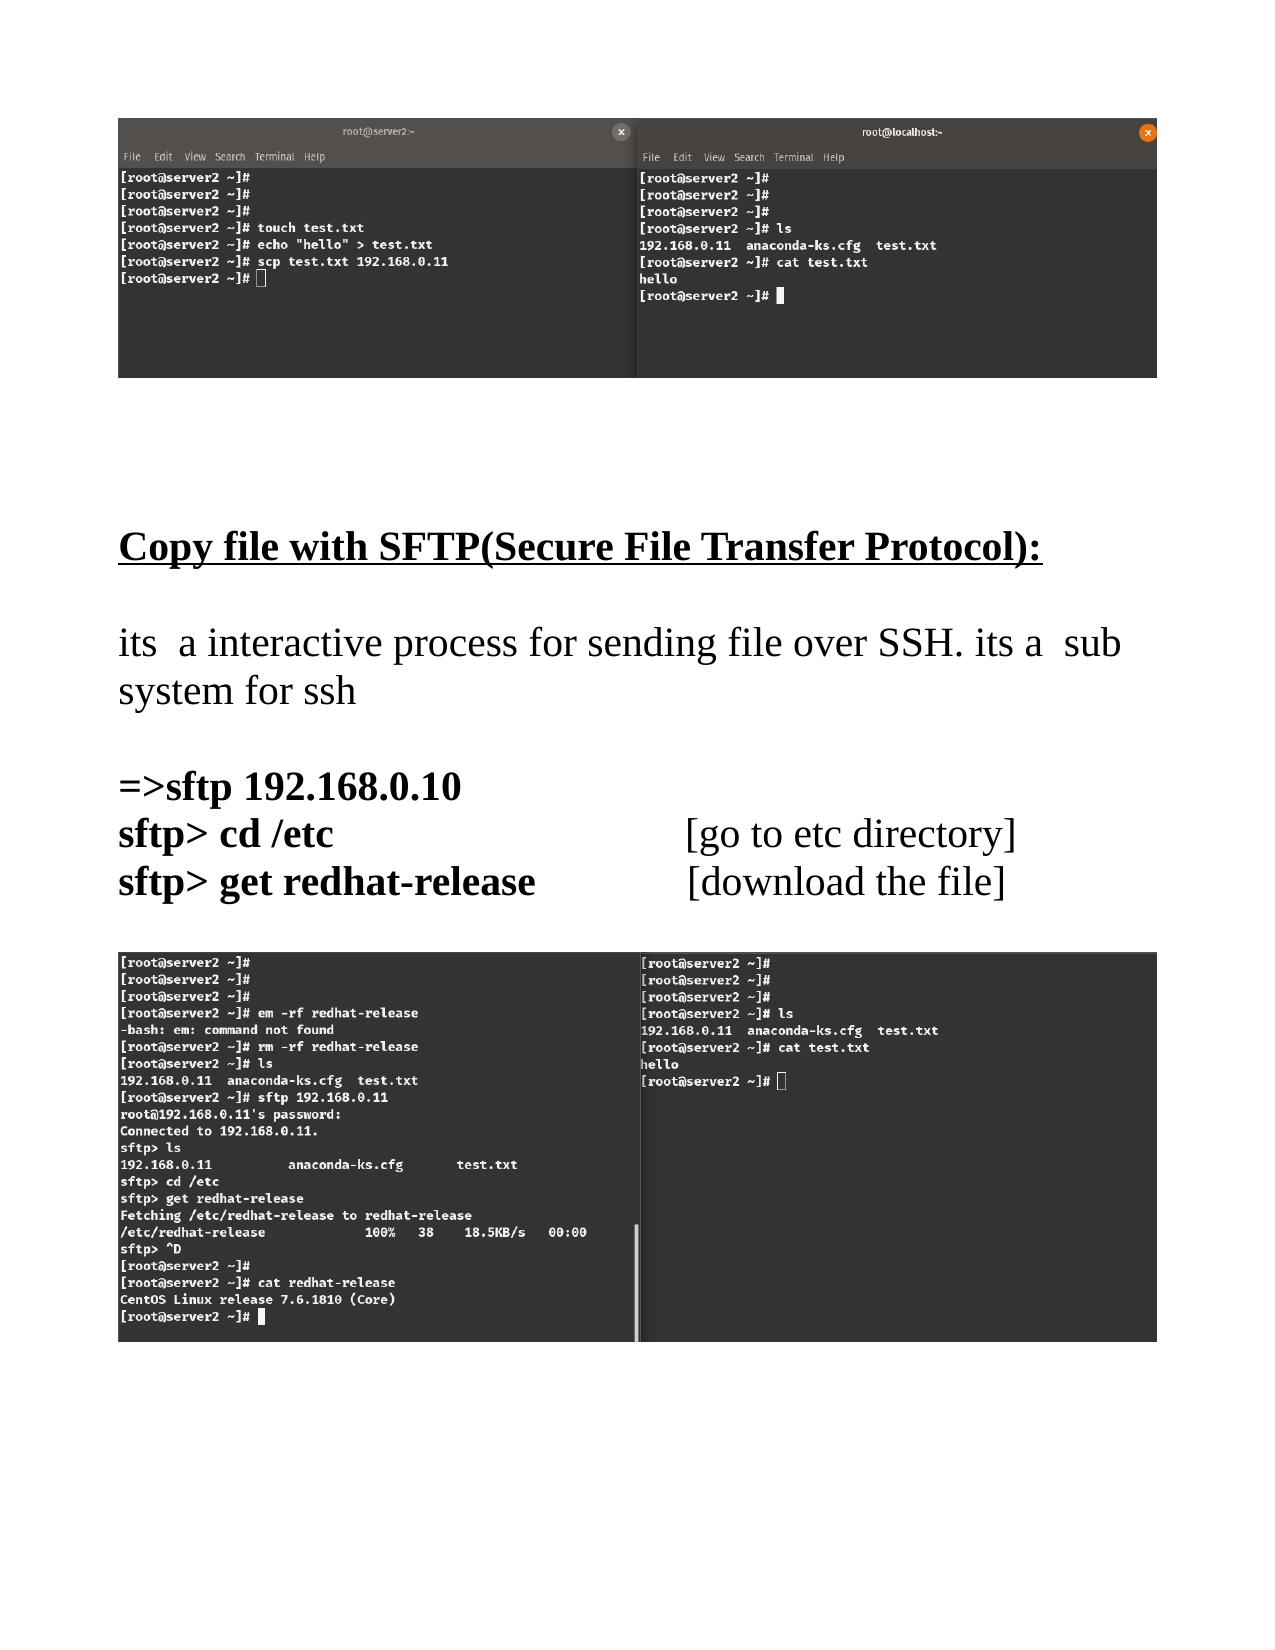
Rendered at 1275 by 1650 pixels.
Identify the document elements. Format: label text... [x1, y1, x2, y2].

picture [118, 952, 1157, 1342]
text sftp> cd /etc [go to etc directory] [118, 809, 1157, 857]
picture [118, 118, 1157, 378]
text Copy file with SFTP(Secure File Transfer Protocol): [118, 521, 1157, 569]
text sftp> get redhat-release [download the file] [118, 857, 1157, 905]
text =>sftp 192.168.0.10 [118, 761, 1157, 809]
text its a interactive process for sending file over SSH. its a sub system for ssh [118, 617, 1157, 713]
